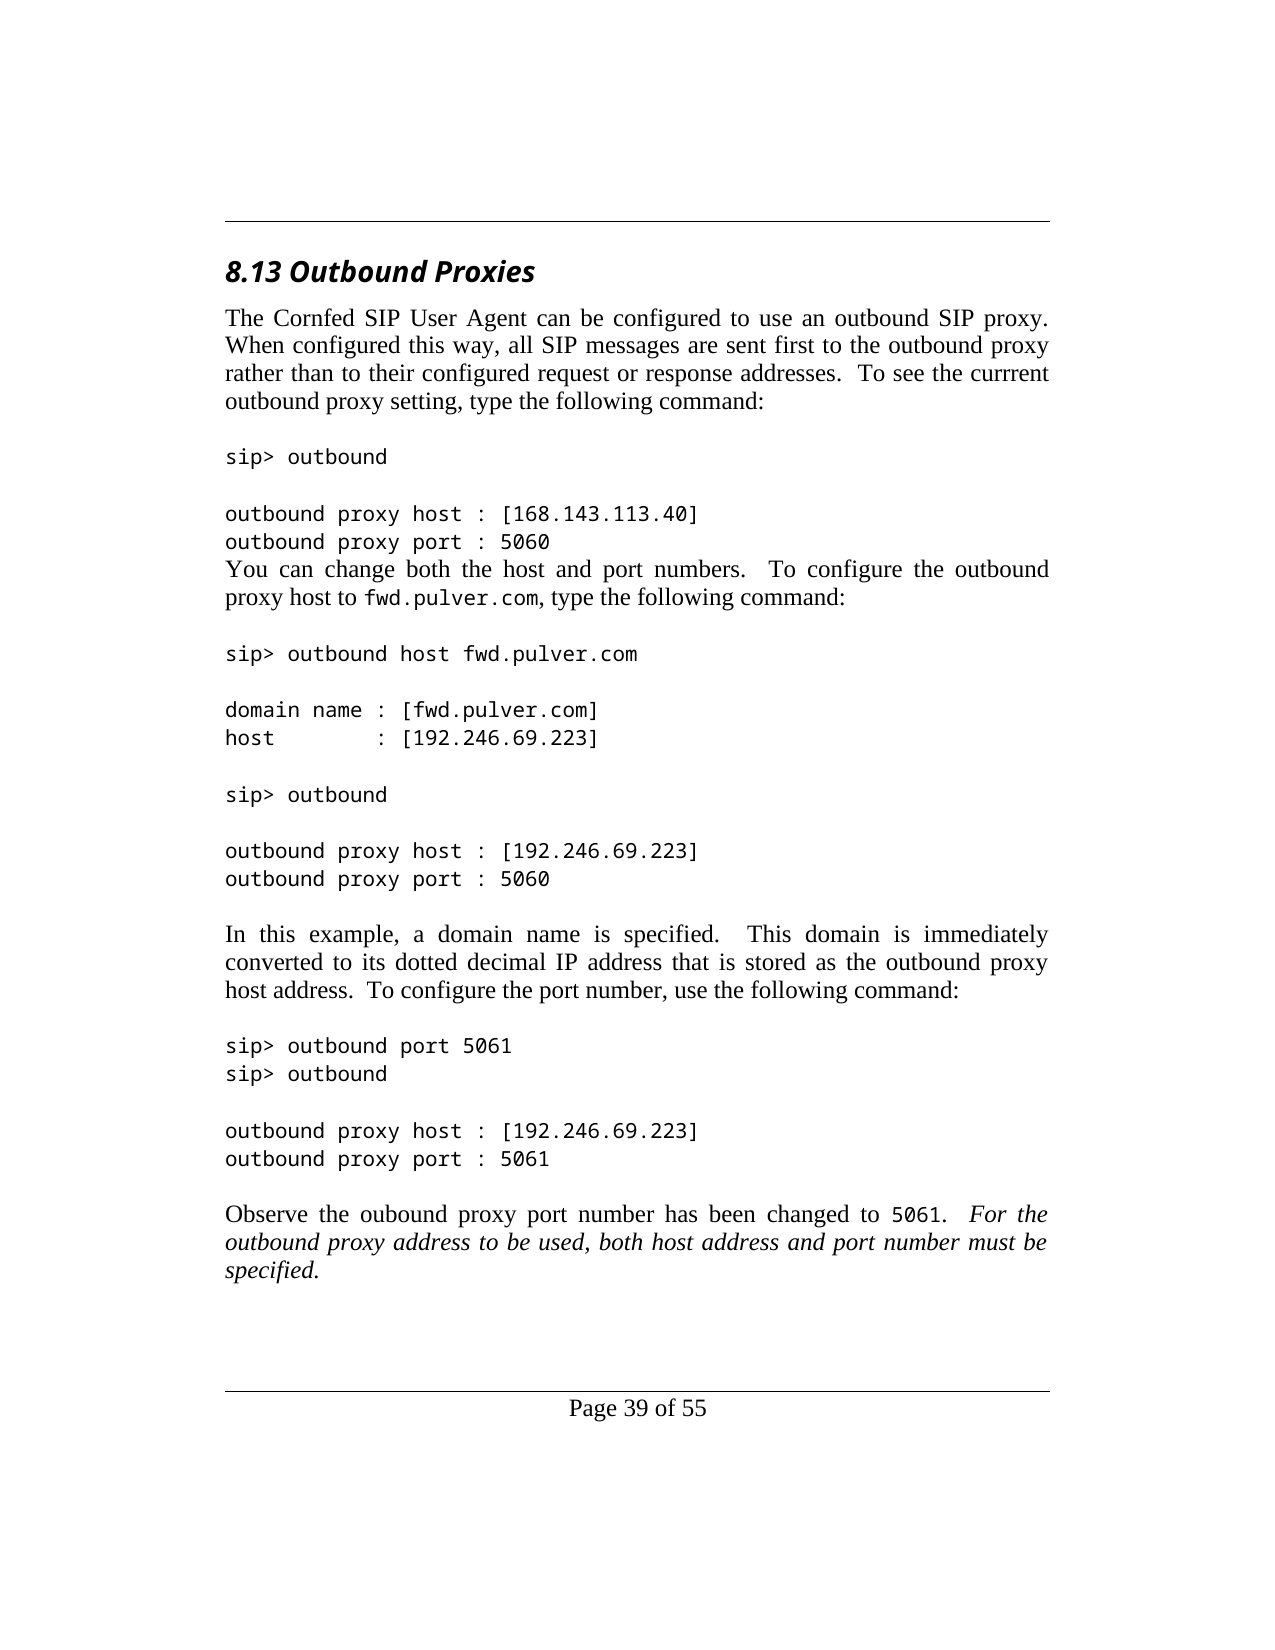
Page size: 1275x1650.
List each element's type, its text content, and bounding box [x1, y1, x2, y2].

text outbound proxy port : 5060 [225, 527, 1050, 555]
text host : [192.246.69.223] [225, 723, 1050, 752]
text Observe the oubound proxy port number has been changed to 5061. For the outbound proxy address to be used, both host address and port number must be specified. [225, 1200, 1050, 1284]
text The Cornfed SIP User Agent can be configured to use an outbound SIP proxy. When configured this way, all SIP messages are sent first to the outbound proxy rather than to their configured request or response addresses. To see the currrent outbound proxy setting, type the following command: [225, 304, 1050, 414]
text sip> outbound [225, 1059, 1050, 1088]
text In this example, a domain name is specified. This domain is immediately converted to its dotted decimal IP address that is stored as the outbound proxy host address. To configure the port number, use the following command: [225, 921, 1050, 1004]
text sip> outbound port 5061 [225, 1031, 1050, 1059]
text sip> outbound [225, 442, 1050, 470]
text outbound proxy host : [192.246.69.223] [225, 836, 1050, 864]
text sip> outbound host fwd.pulver.com [225, 639, 1050, 667]
text outbound proxy port : 5061 [225, 1144, 1050, 1172]
text domain name : [fwd.pulver.com] [225, 695, 1050, 723]
subtitle Outbound Proxies [225, 251, 1050, 291]
text You can change both the host and port numbers. To configure the outbound proxy host to fwd.pulver.com, type the following command: [225, 555, 1050, 611]
text outbound proxy host : [192.246.69.223] [225, 1116, 1050, 1144]
text outbound proxy port : 5060 [225, 864, 1050, 893]
text sip> outbound [225, 780, 1050, 808]
text outbound proxy host : [168.143.113.40] [225, 499, 1050, 527]
